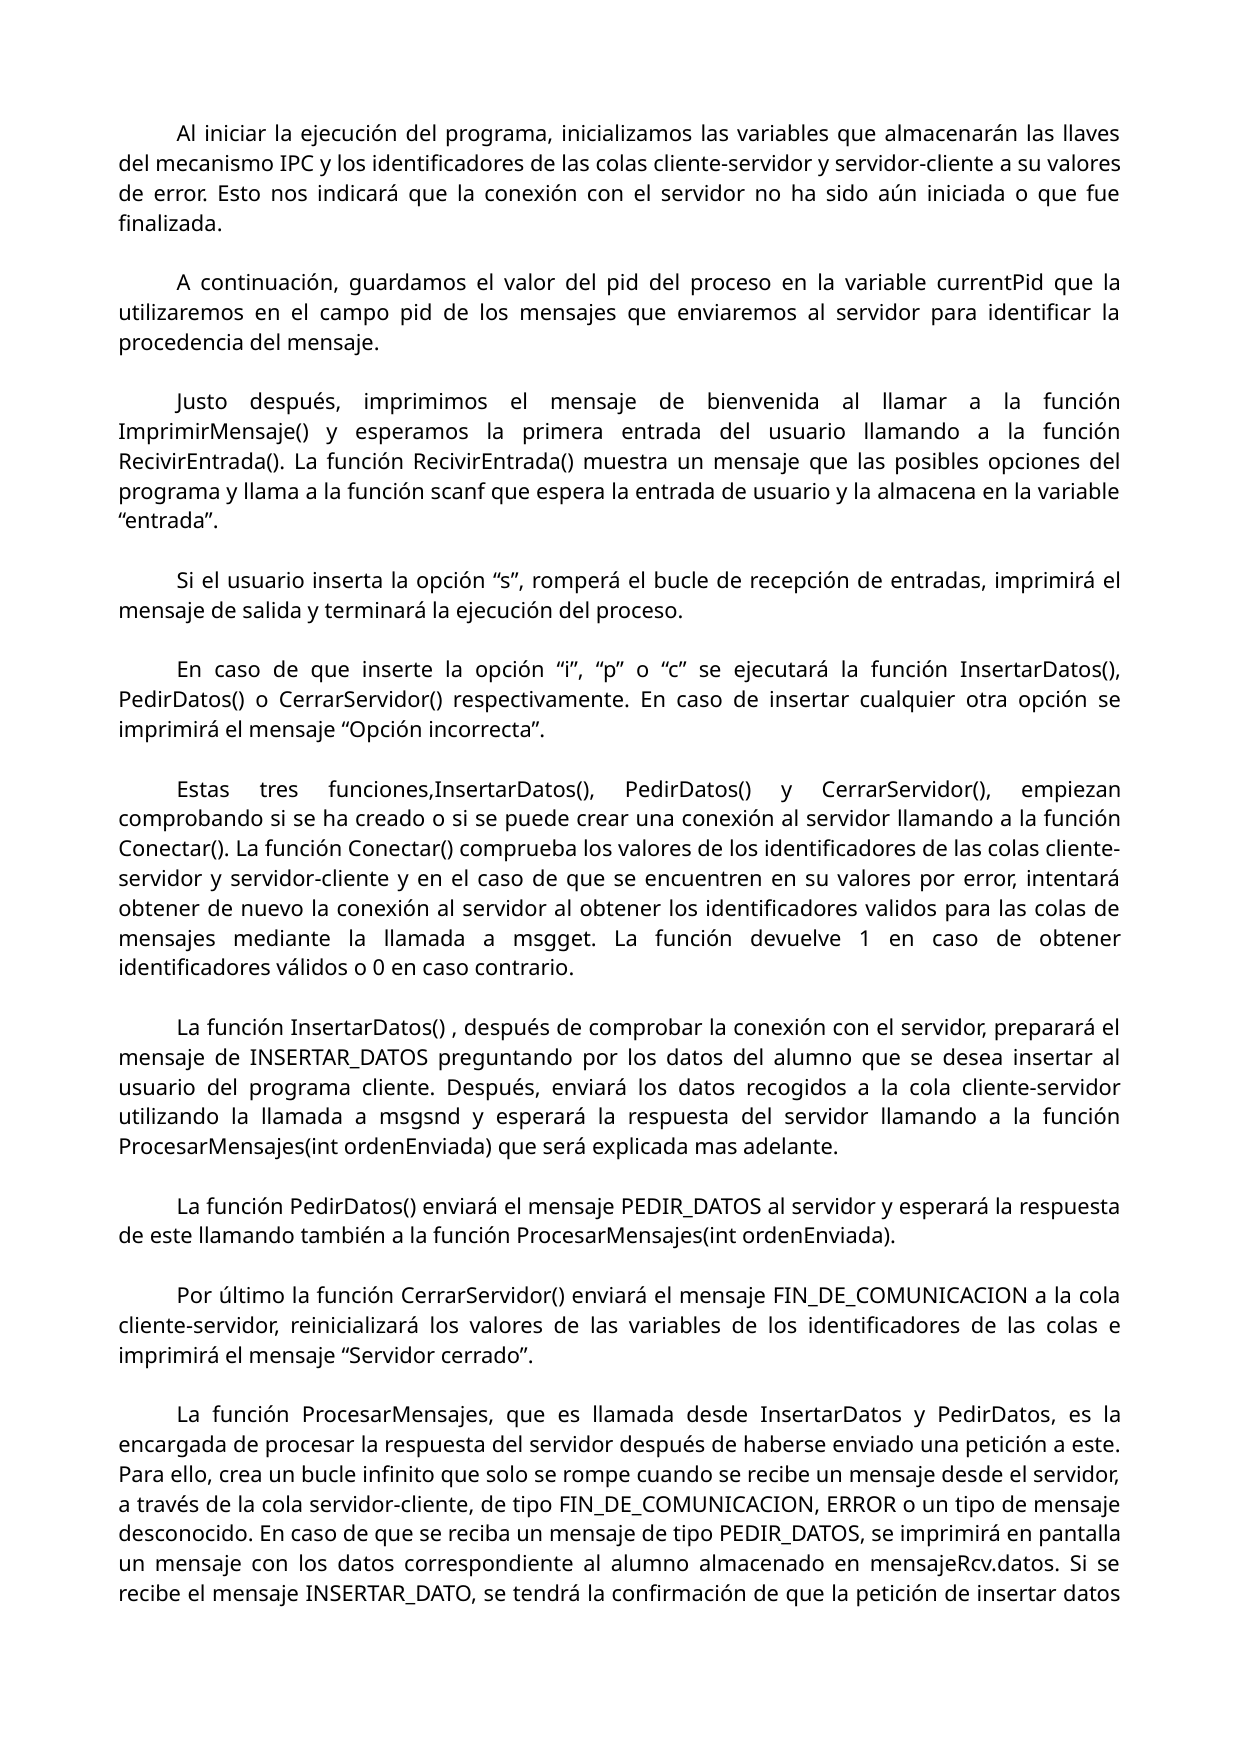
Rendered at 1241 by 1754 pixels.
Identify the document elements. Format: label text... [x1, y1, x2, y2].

text La función InsertarDatos() , después de comprobar la conexión con el servidor, preparará el mensaje de INSERTAR_DATOS preguntando por los datos del alumno que se desea insertar al usuario del programa cliente. Después, enviará los datos recogidos a la cola cliente-servidor utilizando la llamada a msgsnd y esperará la respuesta del servidor llamando a la función ProcesarMensajes(int ordenEnviada) que será explicada mas adelante. [118, 1012, 1122, 1161]
text Justo después, imprimimos el mensaje de bienvenida al llamar a la función ImprimirMensaje() y esperamos la primera entrada del usuario llamando a la función RecivirEntrada(). La función RecivirEntrada() muestra un mensaje que las posibles opciones del programa y llama a la función scanf que espera la entrada de usuario y la almacena en la variable “entrada”. [118, 386, 1122, 535]
text Si el usuario inserta la opción “s”, romperá el bucle de recepción de entradas, imprimirá el mensaje de salida y terminará la ejecución del proceso. [118, 565, 1122, 624]
text La función PedirDatos() enviará el mensaje PEDIR_DATOS al servidor y esperará la respuesta de este llamando también a la función ProcesarMensajes(int ordenEnviada). [118, 1191, 1122, 1250]
text Por último la función CerrarServidor() enviará el mensaje FIN_DE_COMUNICACION a la cola cliente-servidor, reinicializará los valores de las variables de los identificadores de las colas e imprimirá el mensaje “Servidor cerrado”. [118, 1280, 1122, 1369]
text Al iniciar la ejecución del programa, inicializamos las variables que almacenarán las llaves del mecanismo IPC y los identificadores de las colas cliente-servidor y servidor-cliente a su valores de error. Esto nos indicará que la conexión con el servidor no ha sido aún iniciada o que fue finalizada. [118, 118, 1122, 237]
text A continuación, guardamos el valor del pid del proceso en la variable currentPid que la utilizaremos en el campo pid de los mensajes que enviaremos al servidor para identificar la procedencia del mensaje. [118, 267, 1122, 356]
text Estas tres funciones,InsertarDatos(), PedirDatos() y CerrarServidor(), empiezan comprobando si se ha creado o si se puede crear una conexión al servidor llamando a la función Conectar(). La función Conectar() comprueba los valores de los identificadores de las colas cliente-servidor y servidor-cliente y en el caso de que se encuentren en su valores por error, intentará obtener de nuevo la conexión al servidor al obtener los identificadores validos para las colas de mensajes mediante la llamada a msgget. La función devuelve 1 en caso de obtener identificadores válidos o 0 en caso contrario. [118, 773, 1122, 982]
text La función ProcesarMensajes, que es llamada desde InsertarDatos y PedirDatos, es la encargada de procesar la respuesta del servidor después de haberse enviado una petición a este. Para ello, crea un bucle infinito que solo se rompe cuando se recibe un mensaje desde el servidor, a través de la cola servidor-cliente, de tipo FIN_DE_COMUNICACION, ERROR o un tipo de mensaje desconocido. En caso de que se reciba un mensaje de tipo PEDIR_DATOS, se imprimirá en pantalla un mensaje con los datos correspondiente al alumno almacenado en mensajeRcv.datos. Si se recibe el mensaje INSERTAR_DATO, se tendrá la confirmación de que la petición de insertar datos [118, 1399, 1122, 1608]
text En caso de que inserte la opción “i”, “p” o “c” se ejecutará la función InsertarDatos(), PedirDatos() o CerrarServidor() respectivamente. En caso de insertar cualquier otra opción se imprimirá el mensaje “Opción incorrecta”. [118, 654, 1122, 744]
